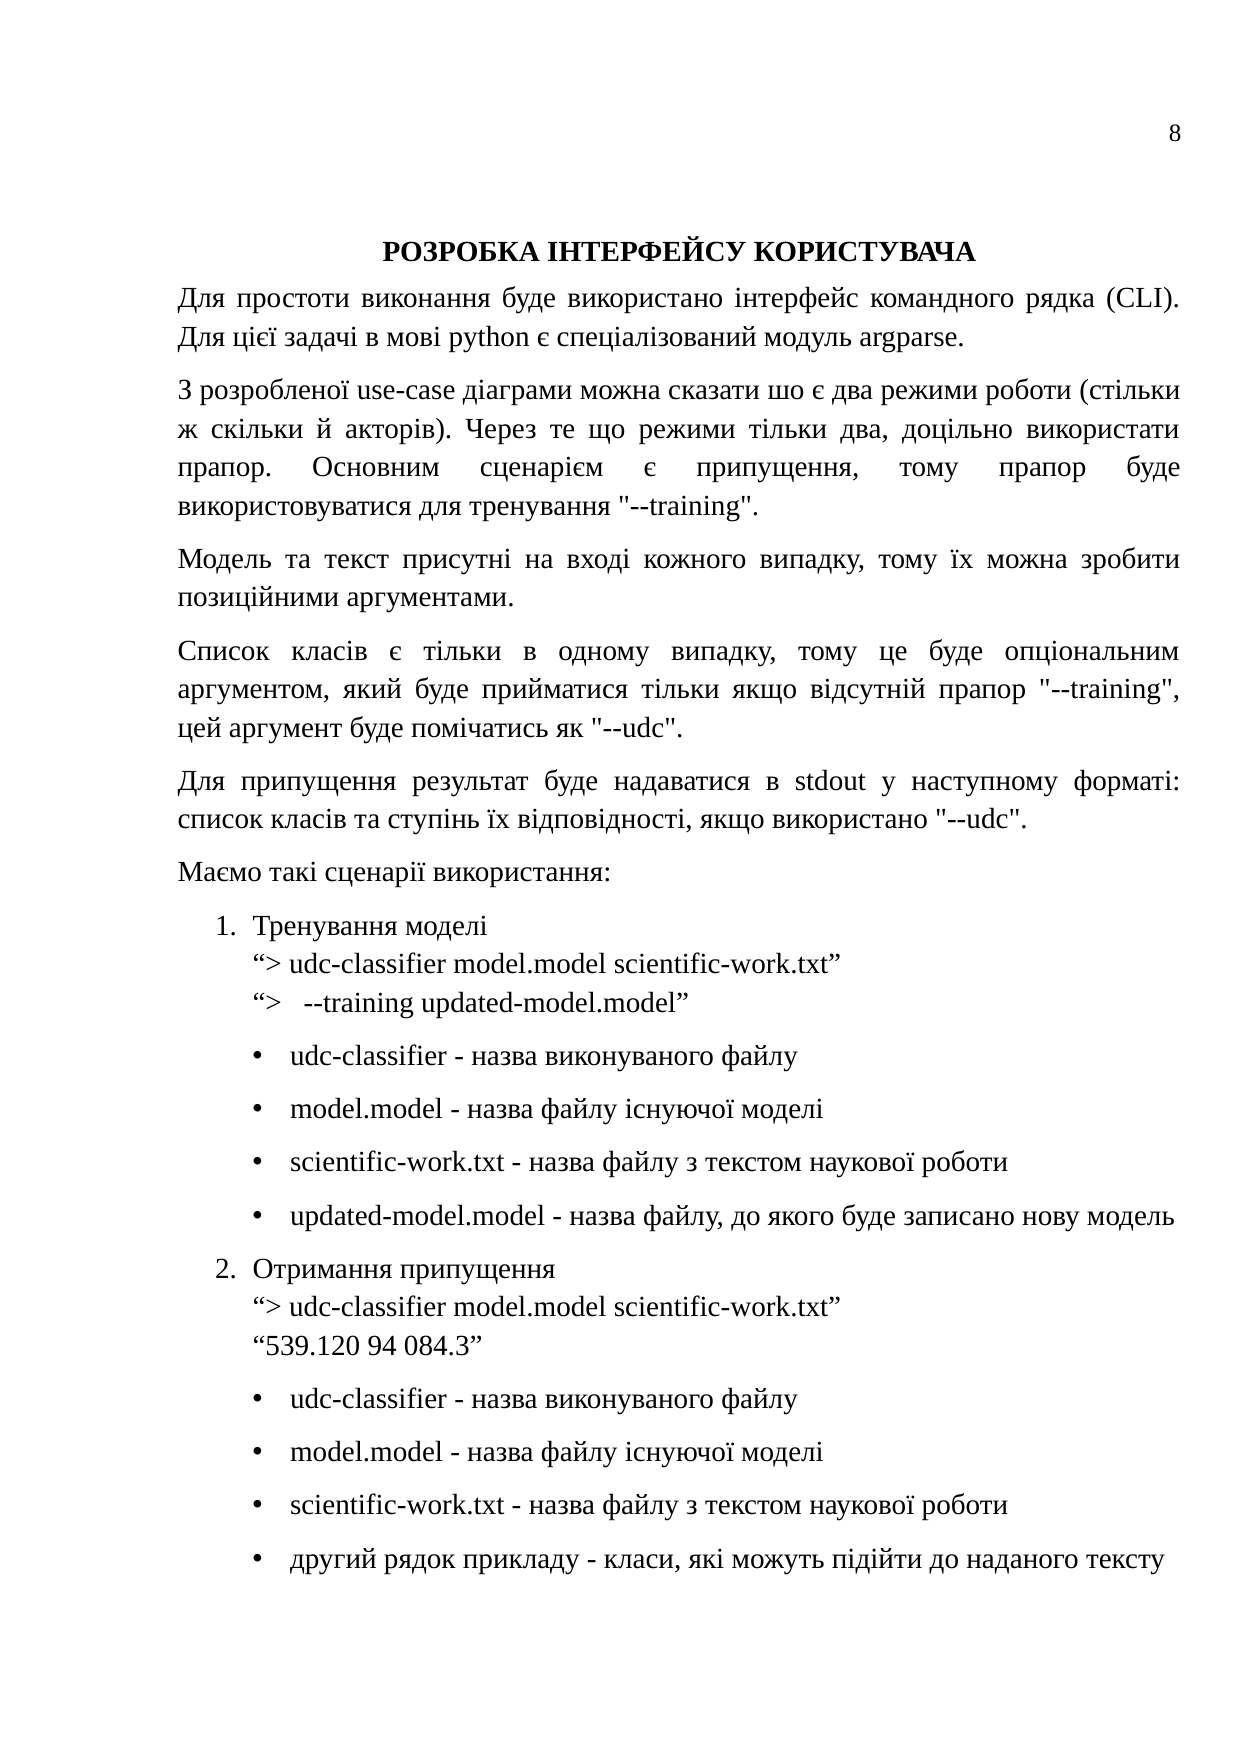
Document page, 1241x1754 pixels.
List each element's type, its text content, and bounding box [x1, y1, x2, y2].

list udc-classifier - назва виконуваного файлу [252, 1038, 1181, 1072]
list udc-classifier - назва виконуваного файлу [252, 1381, 1181, 1415]
list model.model - назва файлу існуючої моделі [252, 1091, 1181, 1125]
list model.model - назва файлу існуючої моделі [252, 1434, 1181, 1468]
list Тренування моделі “> udc-classifier model.model scientific-work.txt” “> --training updated-model.model” [215, 908, 1181, 1018]
list другий рядок прикладу - класи, які можуть підійти до наданого тексту [252, 1541, 1181, 1574]
text Маємо такі сценарії використання: [177, 854, 1181, 888]
list Отримання припущення “> udc-classifier model.model scientific-work.txt” “539.120 94 084.3” [215, 1251, 1181, 1361]
list updated-model.model - назва файлу, до якого буде записано нову модель [252, 1198, 1181, 1231]
text З розробленої use-case діаграми можна сказати шо є два режими роботи (стільки ж скільки й акторів). Через те що режими тільки два, доцільно використати прапор. Основним сценарієм є припущення, тому прапор буде використовуватися для тренування "--training". [177, 372, 1181, 521]
text Список класів є тільки в одному випадку, тому це буде опціональним аргументом, який буде прийматися тільки якщо відсутній прапор "--training", цей аргумент буде помічатись як "--udc". [177, 633, 1181, 743]
subtitle РОЗРОБКА ІНТЕРФЕЙСУ КОРИСТУВАЧА [177, 234, 1181, 268]
list scientific-work.txt - назва файлу з текстом наукової роботи [252, 1487, 1181, 1521]
list scientific-work.txt - назва файлу з текстом наукової роботи [252, 1144, 1181, 1178]
text Модель та текст присутні на вході кожного випадку, тому їх можна зробити позиційними аргументами. [177, 541, 1181, 613]
text Для простоти виконання буде використано інтерфейс командного рядка (CLI). Для цієї задачі в мові python є спеціалізований модуль argparse. [177, 281, 1181, 353]
text Для припущення результат буде надаватися в stdout у наступному форматі: список класів та ступінь їх відповідності, якщо використано "--udc". [177, 763, 1181, 835]
